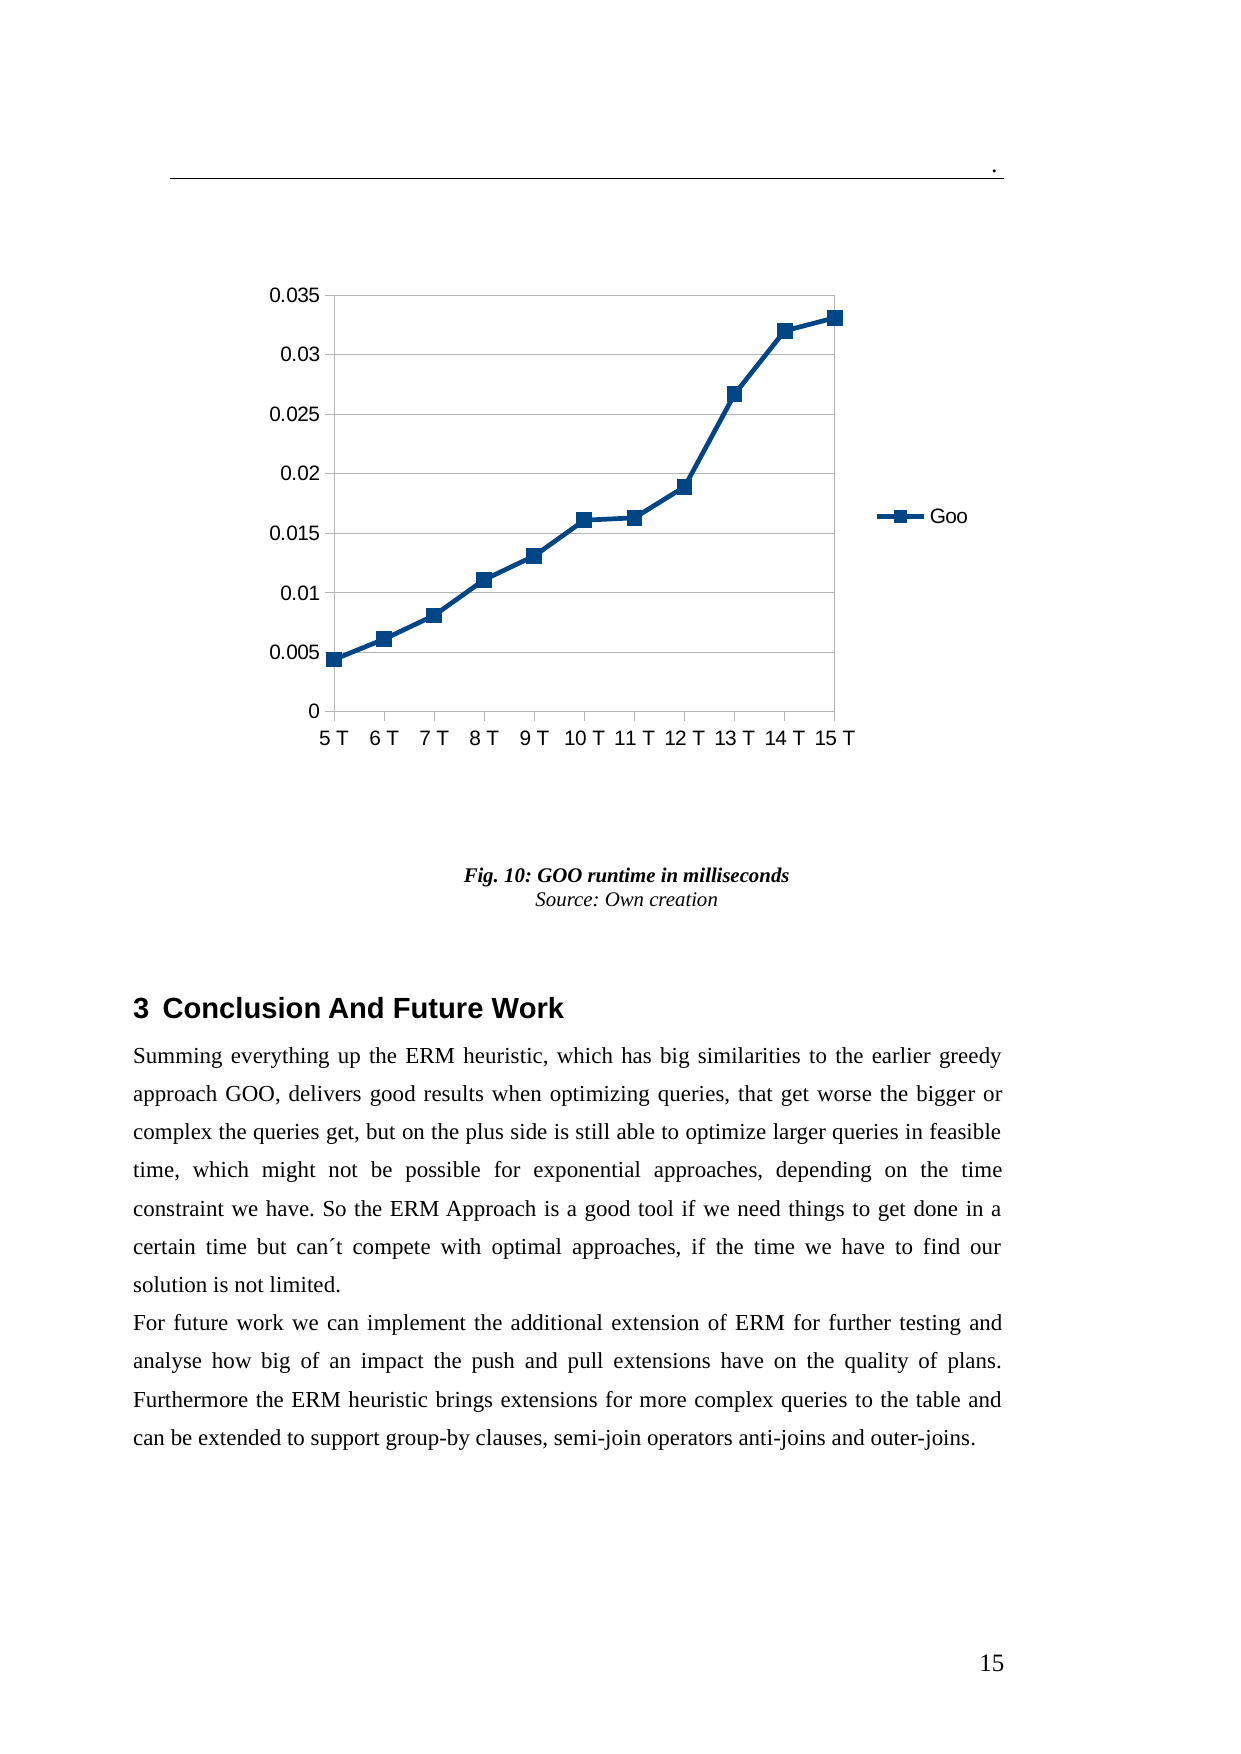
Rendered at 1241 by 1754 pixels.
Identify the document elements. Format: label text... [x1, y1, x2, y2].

text Source: Own creation [186, 887, 1069, 910]
text Summing everything up the ERM heuristic, which has big similarities to the earlier greedy approach GOO, delivers good results when optimizing queries, that get worse the bigger or complex the queries get, but on the plus side is still able to optimize larger queries in feasible time, which might not be possible for exponential approaches, depending on the time constraint we have. So the ERM Approach is a good tool if we need things to get done in a certain time but can´t compete with optimal approaches, if the time we have to find our solution is not limited. [133, 1043, 1004, 1297]
text For future work we can implement the additional extension of ERM for further testing and analyse how big of an impact the push and pull extensions have on the quality of plans. Furthermore the ERM heuristic brings extensions for more complex queries to the table and can be extended to support group-by clauses, semi-join operators anti-joins and outer-joins. [133, 1310, 1004, 1450]
text Fig. 10: GOO runtime in milliseconds [186, 864, 1069, 887]
subtitle Conclusion And Future Work [133, 992, 1004, 1024]
